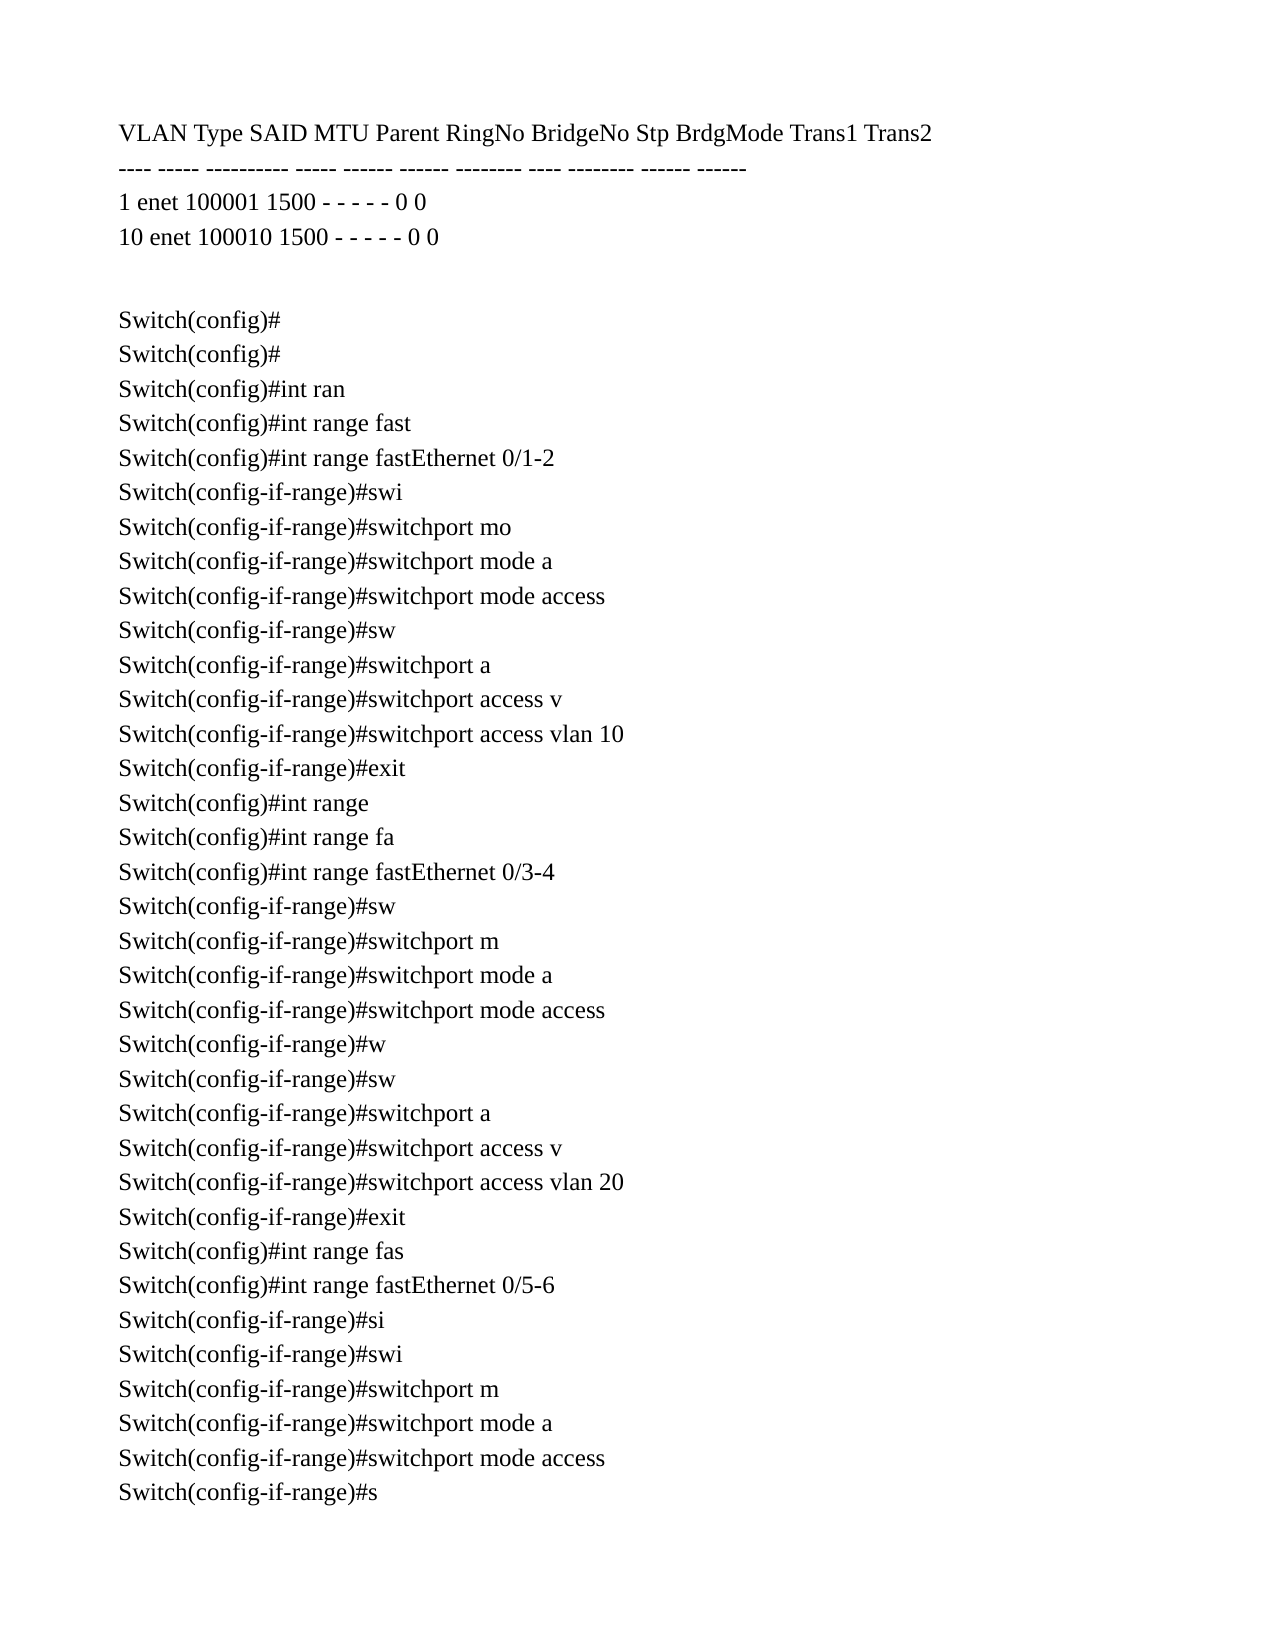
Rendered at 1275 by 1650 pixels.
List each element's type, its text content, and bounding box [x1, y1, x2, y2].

text Switch(config-if-range)#exit [118, 753, 1157, 782]
text Switch(config-if-range)#sw [118, 1064, 1157, 1092]
text Switch(config-if-range)#switchport access vlan 10 [118, 719, 1157, 748]
text Switch(config)#int range fas [118, 1236, 1157, 1265]
text Switch(config)#int range fastEthernet 0/1-2 [118, 443, 1157, 472]
text Switch(config-if-range)#switchport access v [118, 684, 1157, 713]
text Switch(config-if-range)#switchport mode a [118, 1408, 1157, 1437]
text 10 enet 100010 1500 - - - - - 0 0 [118, 222, 1157, 250]
text Switch(config-if-range)#switchport mode a [118, 960, 1157, 989]
text Switch(config-if-range)#swi [118, 1339, 1157, 1368]
text Switch(config-if-range)#switchport mode access [118, 1443, 1157, 1472]
text Switch(config-if-range)#switchport mode a [118, 546, 1157, 575]
text Switch(config-if-range)#switchport mode access [118, 581, 1157, 610]
text Switch(config-if-range)#switchport a [118, 1098, 1157, 1127]
text Switch(config-if-range)#switchport m [118, 926, 1157, 954]
text Switch(config)#int ran [118, 374, 1157, 403]
text Switch(config)#int range fa [118, 822, 1157, 851]
text Switch(config)#int range [118, 788, 1157, 817]
text Switch(config-if-range)#swi [118, 477, 1157, 506]
text VLAN Type SAID MTU Parent RingNo BridgeNo Stp BrdgMode Trans1 Trans2 [118, 118, 1157, 147]
text 1 enet 100001 1500 - - - - - 0 0 [118, 187, 1157, 216]
text Switch(config-if-range)#exit [118, 1202, 1157, 1230]
text Switch(config)# [118, 305, 1157, 334]
text Switch(config-if-range)#w [118, 1029, 1157, 1058]
text Switch(config-if-range)#switchport mode access [118, 995, 1157, 1023]
text Switch(config-if-range)#switchport access vlan 20 [118, 1167, 1157, 1196]
text Switch(config-if-range)#sw [118, 615, 1157, 644]
text Switch(config-if-range)#sw [118, 891, 1157, 920]
text Switch(config-if-range)#switchport m [118, 1374, 1157, 1403]
text Switch(config-if-range)#s [118, 1477, 1157, 1506]
text Switch(config)#int range fastEthernet 0/3-4 [118, 857, 1157, 886]
text Switch(config-if-range)#switchport mo [118, 512, 1157, 541]
text ---- ----- ---------- ----- ------ ------ -------- ---- -------- ------ ------ [118, 153, 1157, 181]
text Switch(config-if-range)#switchport access v [118, 1133, 1157, 1161]
text Switch(config-if-range)#si [118, 1305, 1157, 1334]
text Switch(config)#int range fast [118, 408, 1157, 437]
text Switch(config-if-range)#switchport a [118, 650, 1157, 679]
text Switch(config)# [118, 339, 1157, 368]
text Switch(config)#int range fastEthernet 0/5-6 [118, 1271, 1157, 1299]
